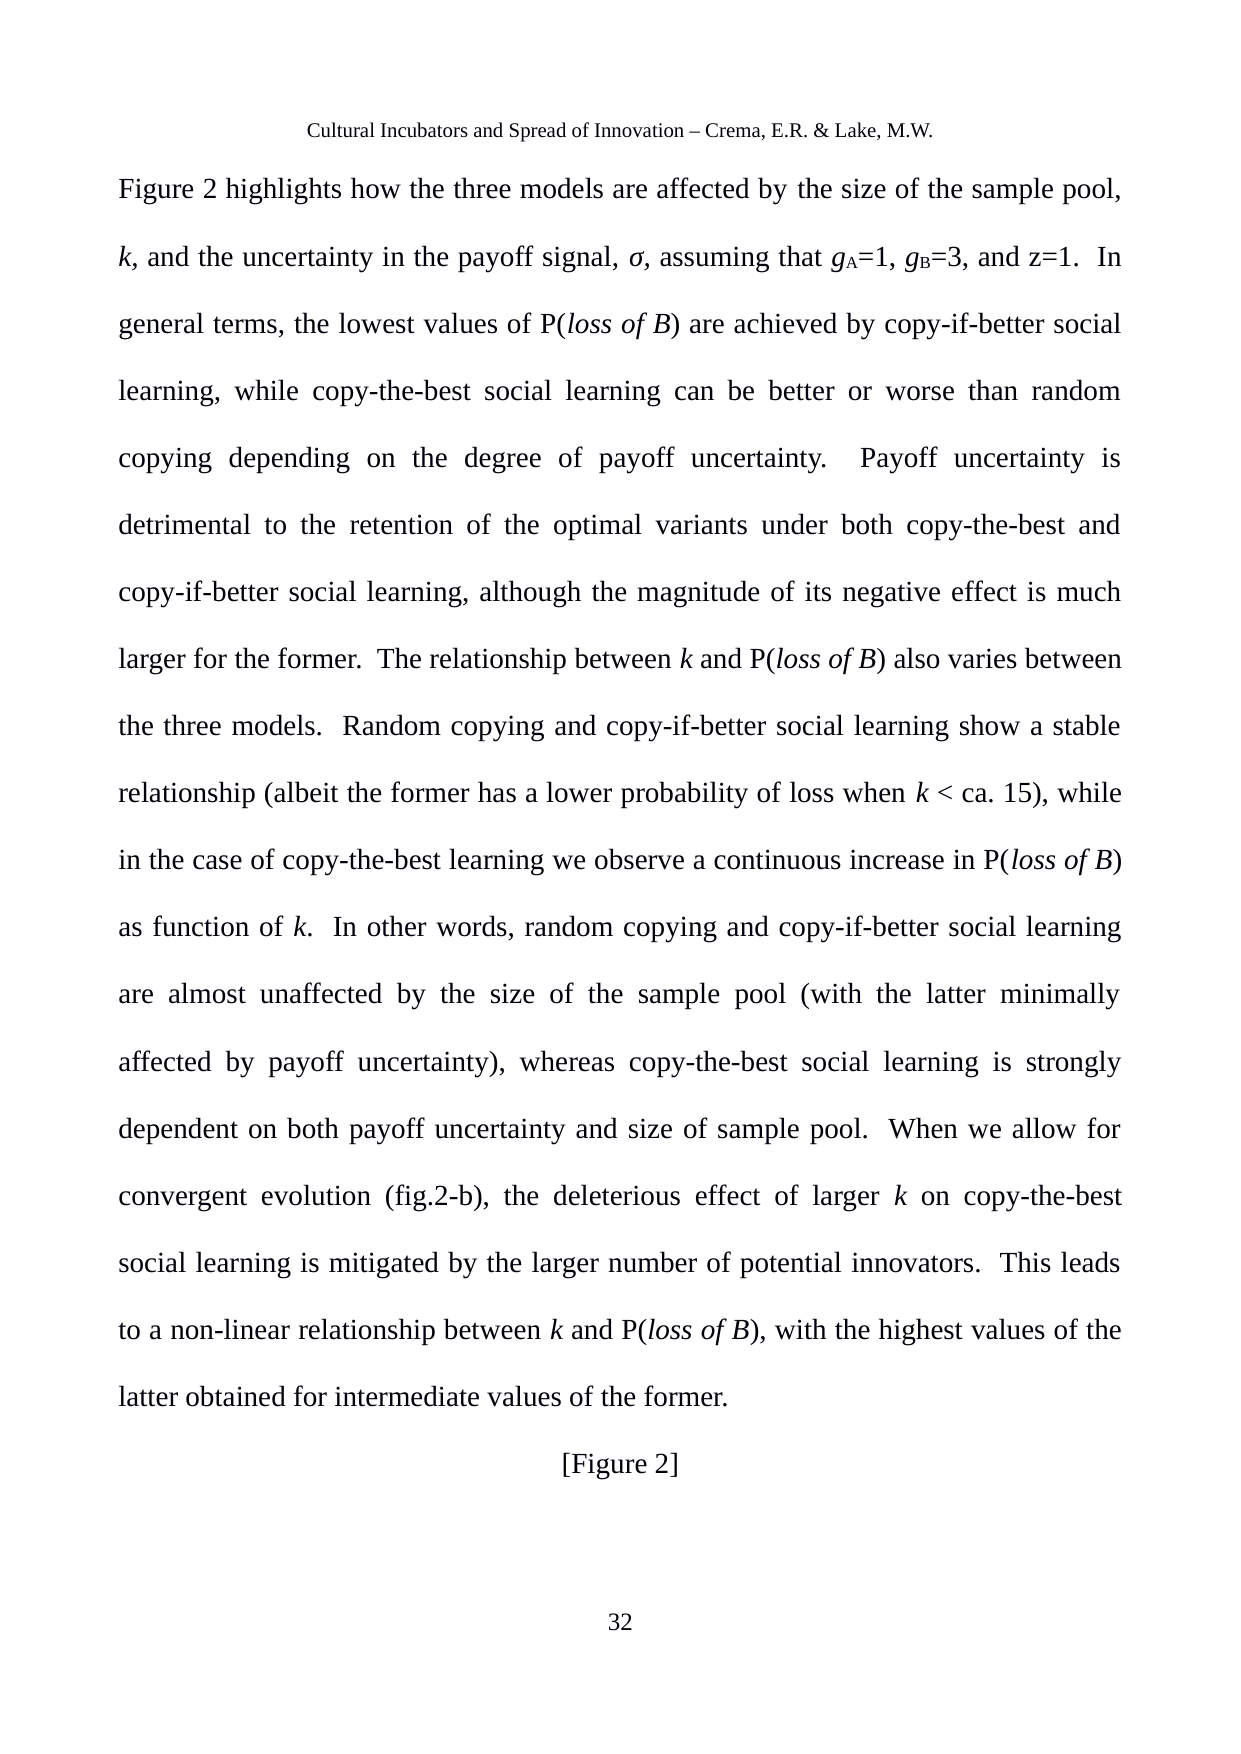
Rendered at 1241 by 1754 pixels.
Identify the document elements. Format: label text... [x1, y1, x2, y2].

text We did not identify an analytical solution for the copy-if-better and copy-the-best models, and hence we solved the probability of innovation loss via simulation. Figure 2 highlights how the three models are affected by the size of the sample pool, k, and the uncertainty in the payoff signal, σ, assuming that gA=1, gB=3, and z=1. In general terms, the lowest values of P(loss of B) are achieved by copy-if-better social learning, while copy-the-best social learning can be better or worse than random copying depending on the degree of payoff uncertainty. Payoff uncertainty is detrimental to the retention of the optimal variants under both copy-the-best and copy-if-better social learning, although the magnitude of its negative effect is much larger for the former. The relationship between k and P(loss of B) also varies between the three models. Random copying and copy-if-better social learning show a stable relationship (albeit the former has a lower probability of loss when k < ca. 15), while in the case of copy-the-best learning we observe a continuous increase in P(loss of B) as function of k. In other words, random copying and copy-if-better social learning are almost unaffected by the size of the sample pool (with the latter minimally affected by payoff uncertainty), whereas copy-the-best social learning is strongly dependent on both payoff uncertainty and size of sample pool. When we allow for convergent evolution (fig.2-b), the deleterious effect of larger k on copy-the-best social learning is mitigated by the larger number of potential innovators. This leads to a non-linear relationship between k and P(loss of B), with the highest values of the latter obtained for intermediate values of the former. [118, 172, 1122, 1413]
text [Figure 2] [118, 1446, 1122, 1480]
